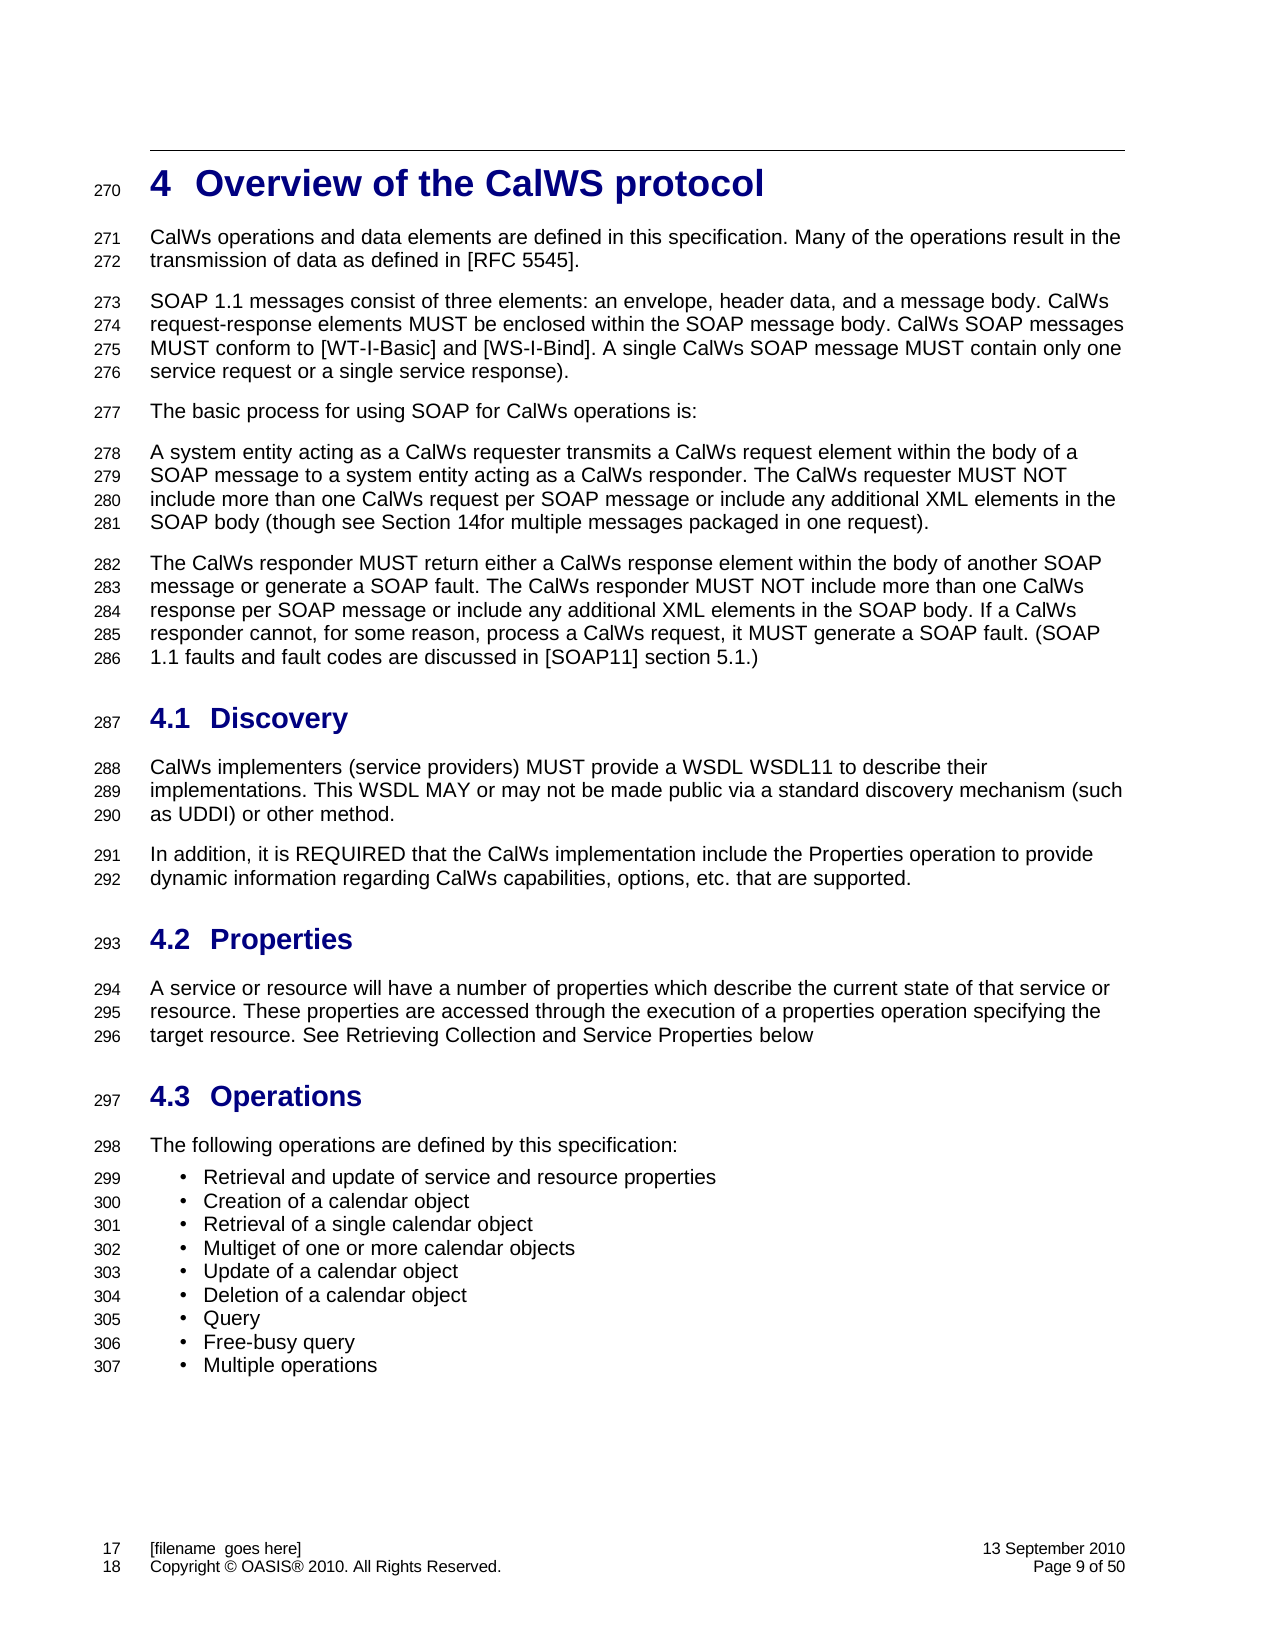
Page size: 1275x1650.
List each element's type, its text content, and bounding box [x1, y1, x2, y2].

text SOAP 1.1 messages consist of three elements: an envelope, header data, and a message body. CalWs request-response elements MUST be enclosed within the SOAP message body. CalWs SOAP messages MUST conform to [WT-I-Basic] and [WS-I-Bind]. A single CalWs SOAP message MUST contain only one service request or a single service response). [150, 289, 1125, 383]
list Retrieval of a single calendar object [150, 1213, 1125, 1236]
subtitle Properties [150, 923, 1125, 956]
text The CalWs responder MUST return either a CalWs response element within the body of another SOAP message or generate a SOAP fault. The CalWs responder MUST NOT include more than one CalWs response per SOAP message or include any additional XML elements in the SOAP body. If a CalWs responder cannot, for some reason, process a CalWs request, it MUST generate a SOAP fault. (SOAP 1.1 faults and fault codes are discussed in [SOAP11] section 5.1.) [150, 551, 1125, 669]
list Creation of a calendar object [150, 1189, 1125, 1213]
text A system entity acting as a CalWs requester transmits a CalWs request element within the body of a SOAP message to a system entity acting as a CalWs responder. The CalWs requester MUST NOT include more than one CalWs request per SOAP message or include any additional XML elements in the SOAP body (though see Section 14for multiple messages packaged in one request). [150, 440, 1125, 534]
list Deletion of a calendar object [150, 1283, 1125, 1307]
list Multiget of one or more calendar objects [150, 1236, 1125, 1260]
list Query [150, 1307, 1125, 1330]
text A service or resource will have a number of properties which describe the current state of that service or resource. These properties are accessed through the execution of a properties operation specifying the target resource. See Retrieving Collection and Service Properties below [150, 976, 1125, 1047]
list Update of a calendar object [150, 1260, 1125, 1283]
list Retrieval and update of service and resource properties [150, 1166, 1125, 1189]
text CalWs operations and data elements are defined in this specification. Many of the operations result in the transmission of data as defined in [RFC 5545]. [150, 225, 1125, 272]
text The basic process for using SOAP for CalWs operations is: [150, 400, 1125, 423]
subtitle Overview of the CalWS protocol [150, 151, 1125, 204]
subtitle Operations [150, 1080, 1125, 1113]
text The following operations are defined by this specification: [150, 1134, 1125, 1157]
text In addition, it is REQUIRED that the CalWs implementation include the Properties operation to provide dynamic information regarding CalWs capabilities, options, etc. that are supported. [150, 843, 1125, 890]
subtitle Discovery [150, 702, 1125, 734]
text CalWs implementers (service providers) MUST provide a WSDL WSDL11 to describe their implementations. This WSDL MAY or may not be made public via a standard discovery mechanism (such as UDDI) or other method. [150, 755, 1125, 826]
list Free-busy query [150, 1330, 1125, 1354]
list Multiple operations [150, 1354, 1125, 1377]
